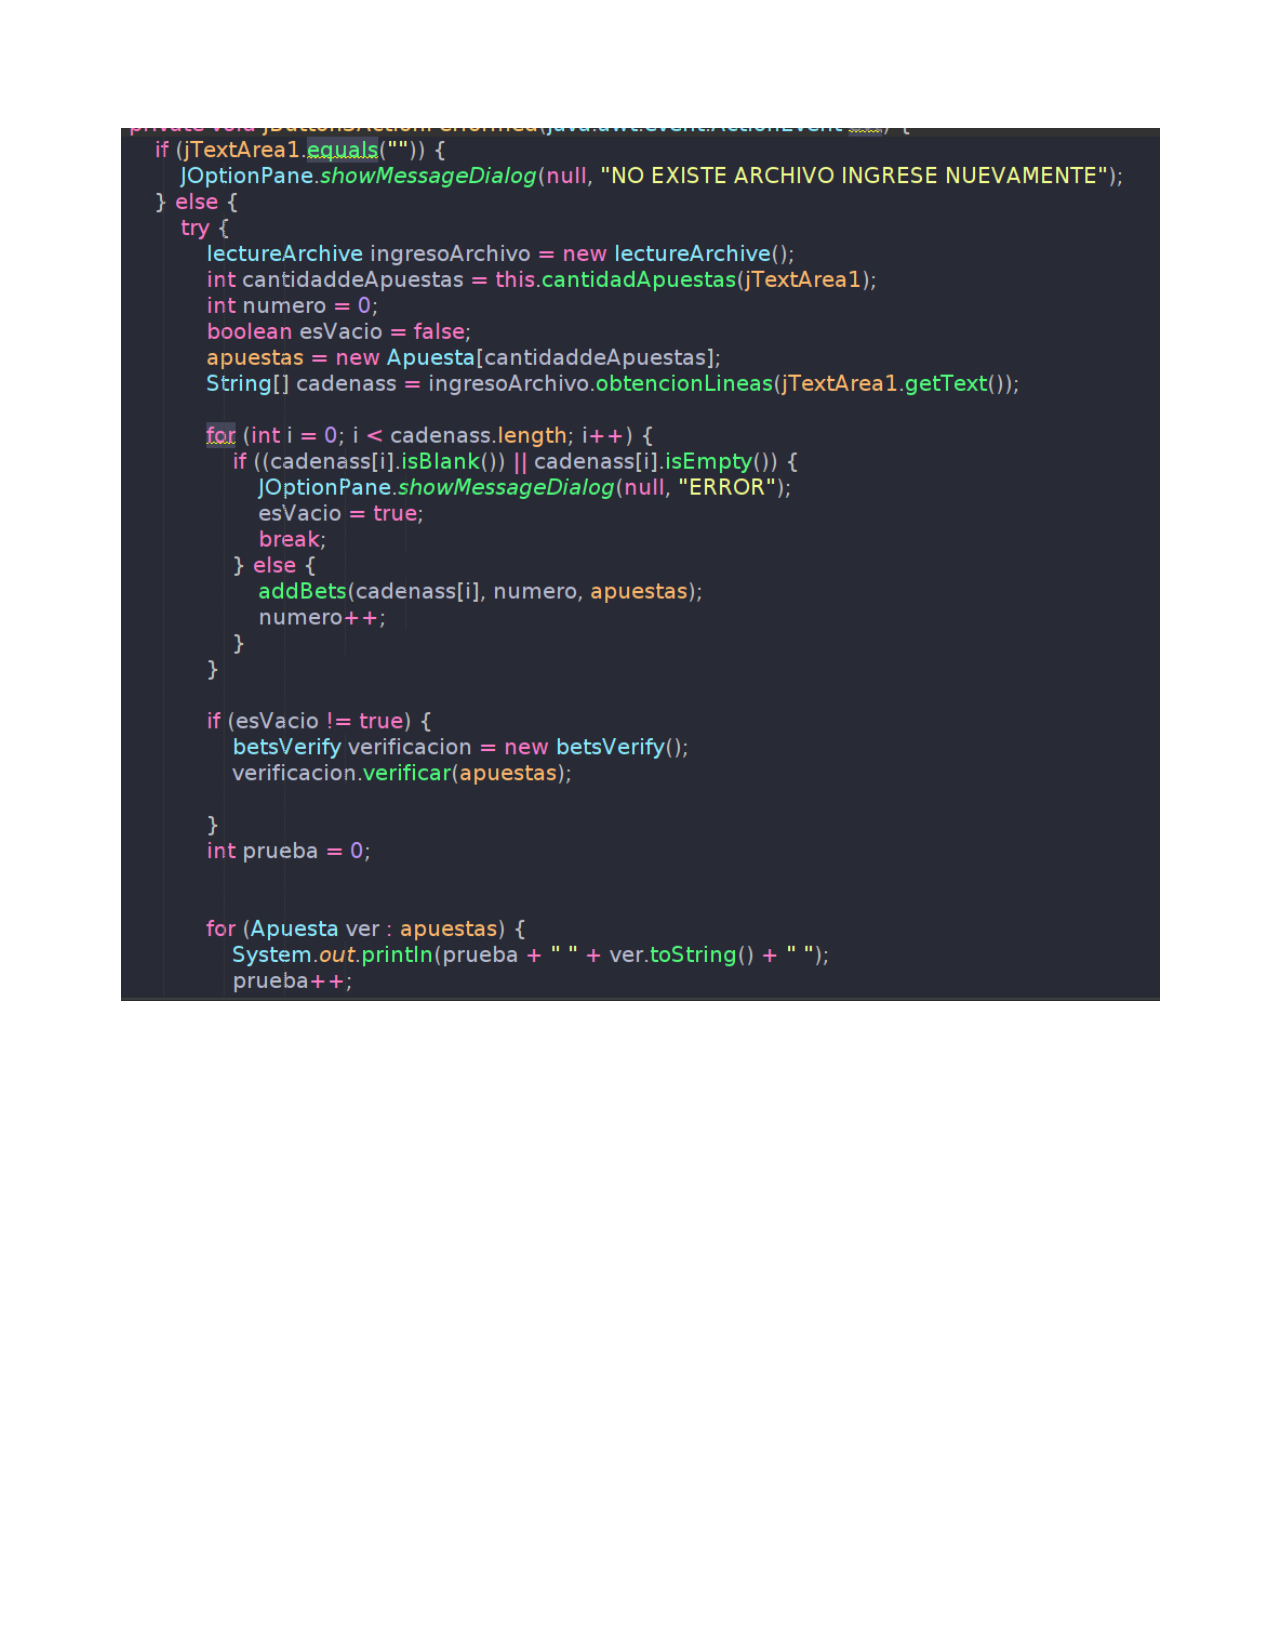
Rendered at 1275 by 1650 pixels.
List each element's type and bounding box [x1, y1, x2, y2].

picture [121, 128, 1160, 1001]
